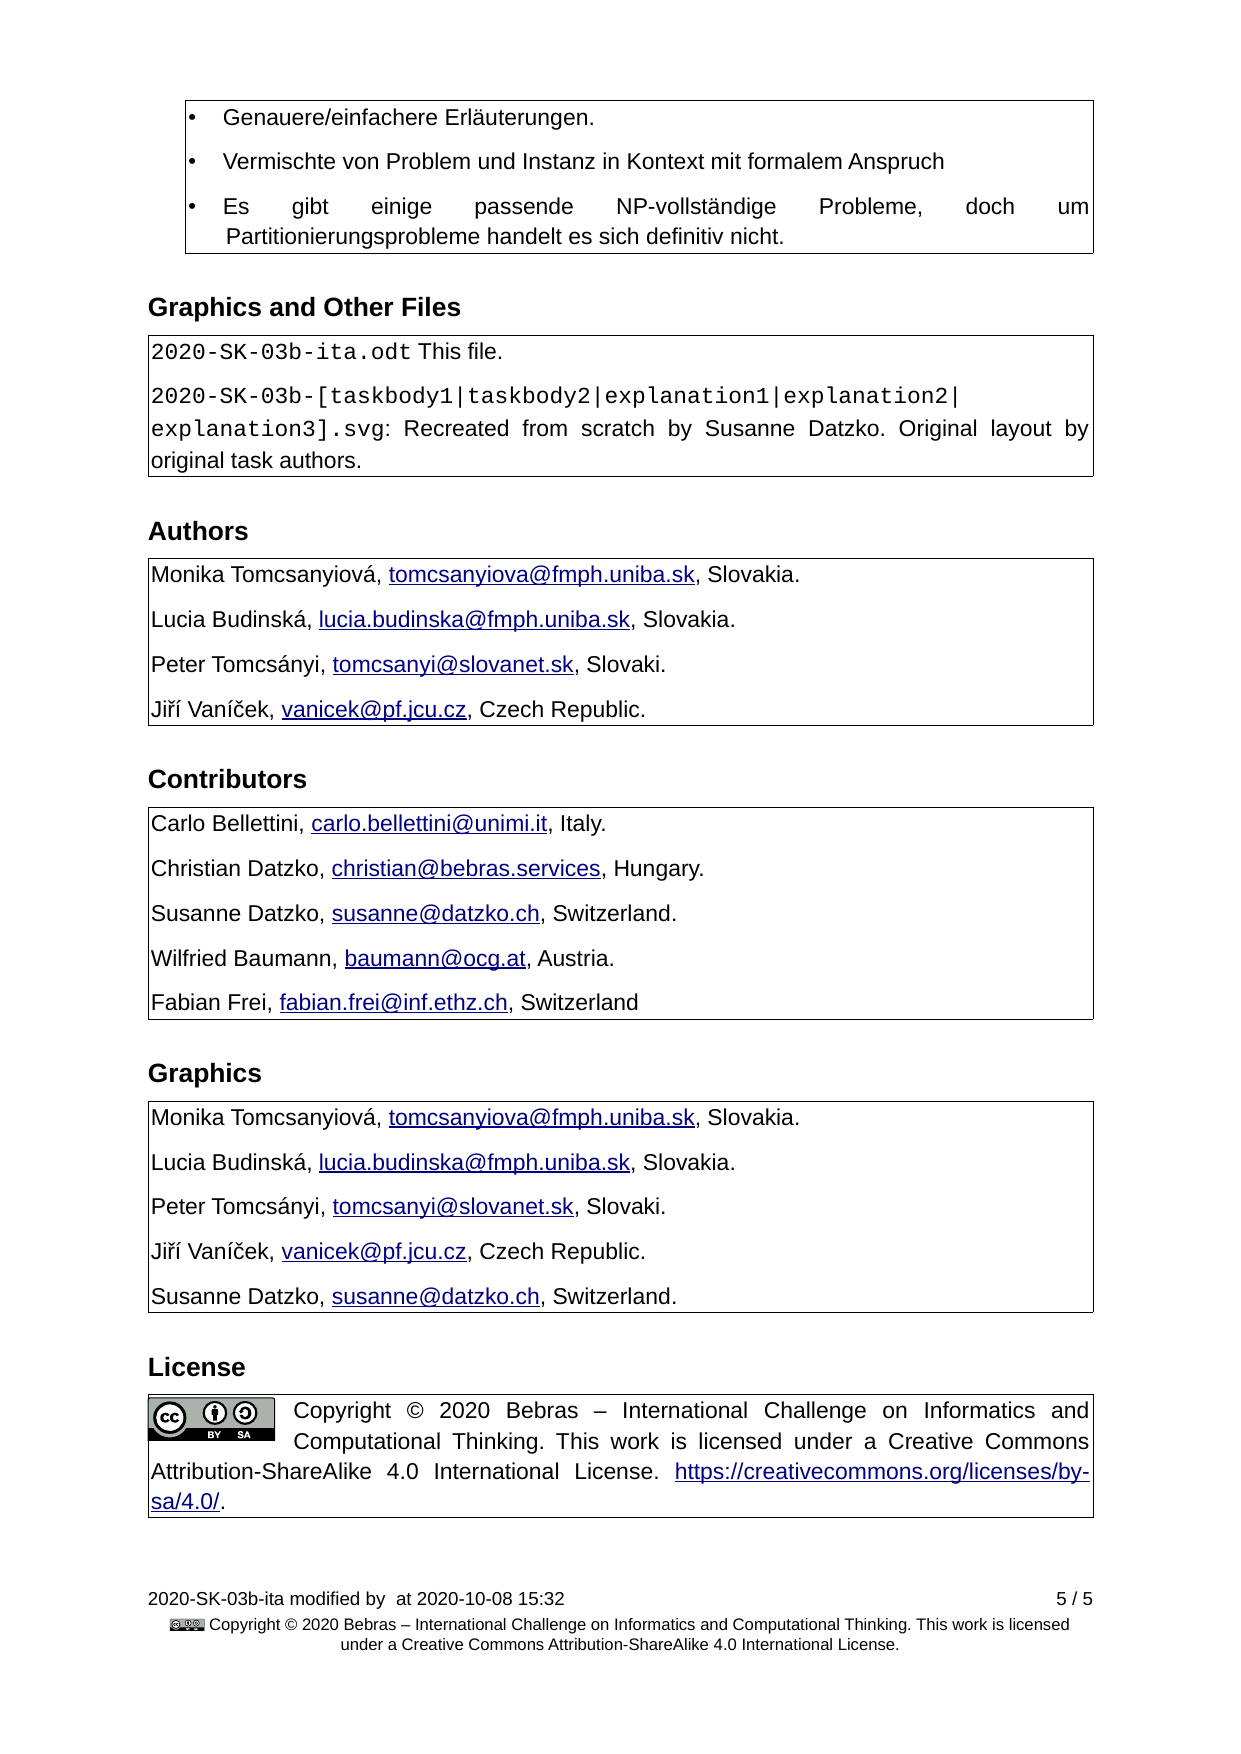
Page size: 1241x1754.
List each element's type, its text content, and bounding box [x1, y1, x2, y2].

text Susanne Datzko, susanne@datzko.ch, Switzerland. [149, 1280, 1093, 1312]
text Fabian Frei, fabian.frei@inf.ethz.ch, Switzerland [149, 986, 1093, 1019]
text Monika Tomcsanyiová, tomcsanyiova@fmph.uniba.sk, Slovakia. [149, 1102, 1093, 1130]
text Lucia Budinská, lucia.budinska@fmph.uniba.sk, Slovakia. [149, 1146, 1093, 1175]
text Peter Tomcsányi, tomcsanyi@slovanet.sk, Slovaki. [149, 1190, 1093, 1220]
text Christian Datzko, christian@bebras.services, Hungary. [149, 852, 1093, 881]
subtitle Graphics [148, 1058, 1093, 1088]
text Copyright © 2020 Bebras – International Challenge on Informatics and Computational Thinking. This work is licensed under a Creative Commons Attribution-ShareAlike 4.0 International License. https://creativecommons.org/licenses/by-sa/4.0/. [149, 1395, 1093, 1517]
text Wilfried Baumann, baumann@ocg.at, Austria. [149, 941, 1093, 971]
list Es gibt einige passende NP-vollständige Probleme, doch um Partitionierungsprobleme handelt es sich definitiv nicht. [186, 190, 1093, 253]
text Jiří Vaníček, vanicek@pf.jcu.cz, Czech Republic. [149, 1235, 1093, 1264]
subtitle Authors [148, 515, 1093, 546]
text Susanne Datzko, susanne@datzko.ch, Switzerland. [149, 897, 1093, 926]
text Carlo Bellettini, carlo.bellettini@unimi.it, Italy. [149, 808, 1093, 836]
text 2020-SK-03b-ita.odt This file. [149, 336, 1093, 366]
list Vermischte von Problem und Instanz in Kontext mit formalem Anspruch [186, 145, 1093, 174]
text Monika Tomcsanyiová, tomcsanyiova@fmph.uniba.sk, Slovakia. [149, 559, 1093, 588]
subtitle Contributors [148, 764, 1093, 794]
text 2020-SK-03b-[taskbody1|taskbody2|explanation1|explanation2|explanation3].svg: Recreated from scratch by Susanne Datzko. Original layout by original task authors. [149, 382, 1093, 476]
list Genauere/einfachere Erläuterungen. [186, 101, 1093, 130]
text Jiří Vaníček, vanicek@pf.jcu.cz, Czech Republic. [149, 693, 1093, 725]
text Peter Tomcsányi, tomcsanyi@slovanet.sk, Slovaki. [149, 648, 1093, 677]
subtitle Graphics and Other Files [148, 292, 1093, 322]
text Lucia Budinská, lucia.budinska@fmph.uniba.sk, Slovakia. [149, 603, 1093, 632]
subtitle License [148, 1352, 1093, 1382]
